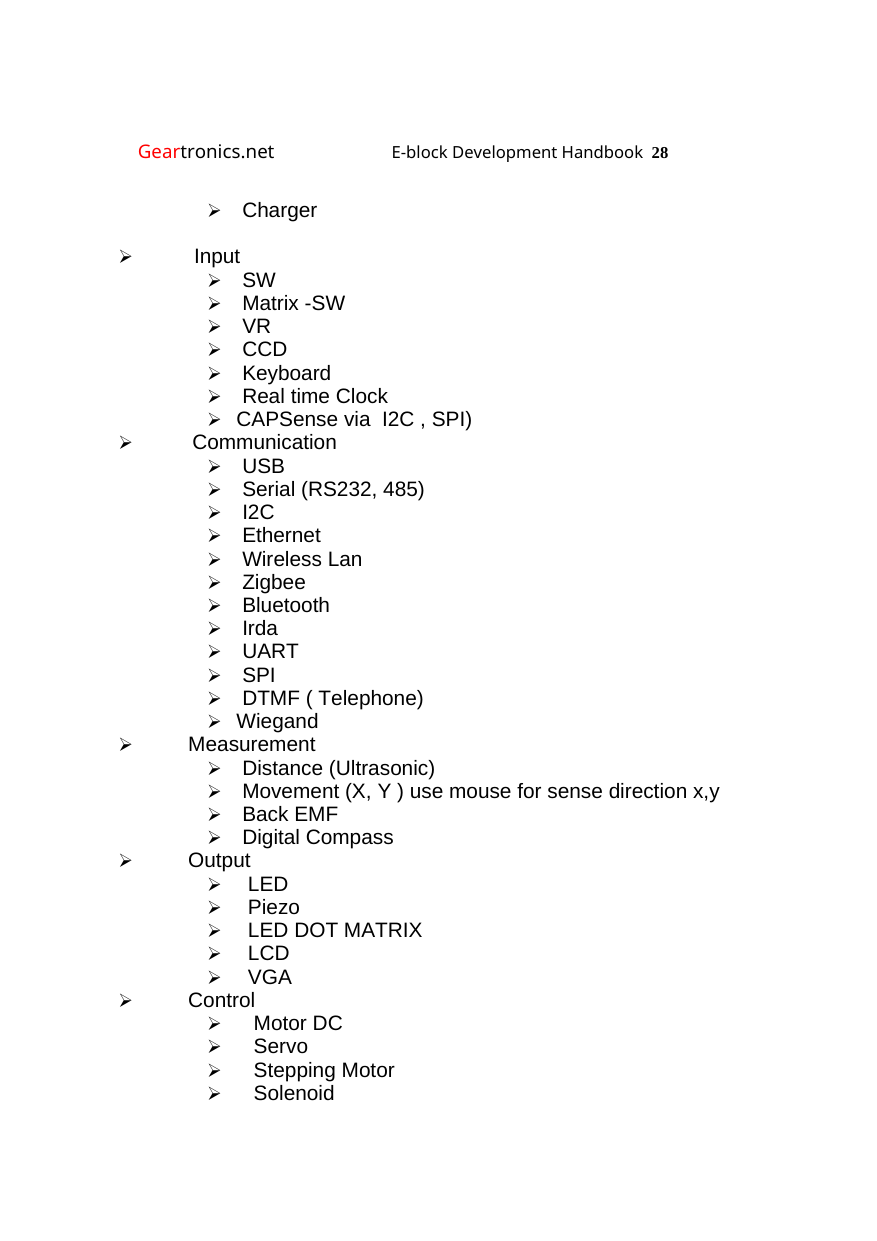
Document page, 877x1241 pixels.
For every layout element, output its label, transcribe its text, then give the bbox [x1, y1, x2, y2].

list Wireless Lan [207, 547, 818, 570]
list Irda [207, 617, 818, 640]
list Motor DC [207, 1012, 818, 1035]
list Bluetooth [207, 593, 818, 617]
list Piezo [207, 896, 818, 919]
list Input [118, 245, 818, 268]
list Solenoid [207, 1081, 818, 1104]
list DTMF ( Telephone) [207, 686, 818, 710]
list Charger [207, 199, 818, 222]
list Output [118, 849, 818, 872]
list Measurement [118, 733, 818, 756]
list Wiegand [207, 710, 818, 733]
list LED DOT MATRIX [207, 919, 818, 942]
list SW [207, 268, 818, 292]
list USB [207, 454, 818, 477]
list Digital Compass [207, 826, 818, 849]
list Ethernet [207, 524, 818, 547]
list SPI [207, 663, 818, 686]
list CCD [207, 338, 818, 361]
list Stepping Motor [207, 1058, 818, 1081]
list Communication [118, 431, 818, 454]
list CAPSense via I2C , SPI) [207, 408, 818, 431]
list Keyboard [207, 361, 818, 384]
list VR [207, 315, 818, 338]
list Movement (X, Y ) use mouse for sense direction x,y [207, 779, 818, 803]
list Real time Clock [207, 384, 818, 408]
list Distance (Ultrasonic) [207, 756, 818, 779]
list Back EMF [207, 803, 818, 826]
list Servo [207, 1035, 818, 1058]
list I2C [207, 501, 818, 524]
list Zigbee [207, 570, 818, 593]
list VGA [207, 965, 818, 988]
list UART [207, 640, 818, 663]
list LCD [207, 942, 818, 965]
list Matrix -SW [207, 292, 818, 315]
list LED [207, 872, 818, 896]
list Serial (RS232, 485) [207, 477, 818, 501]
list Control [118, 988, 818, 1012]
